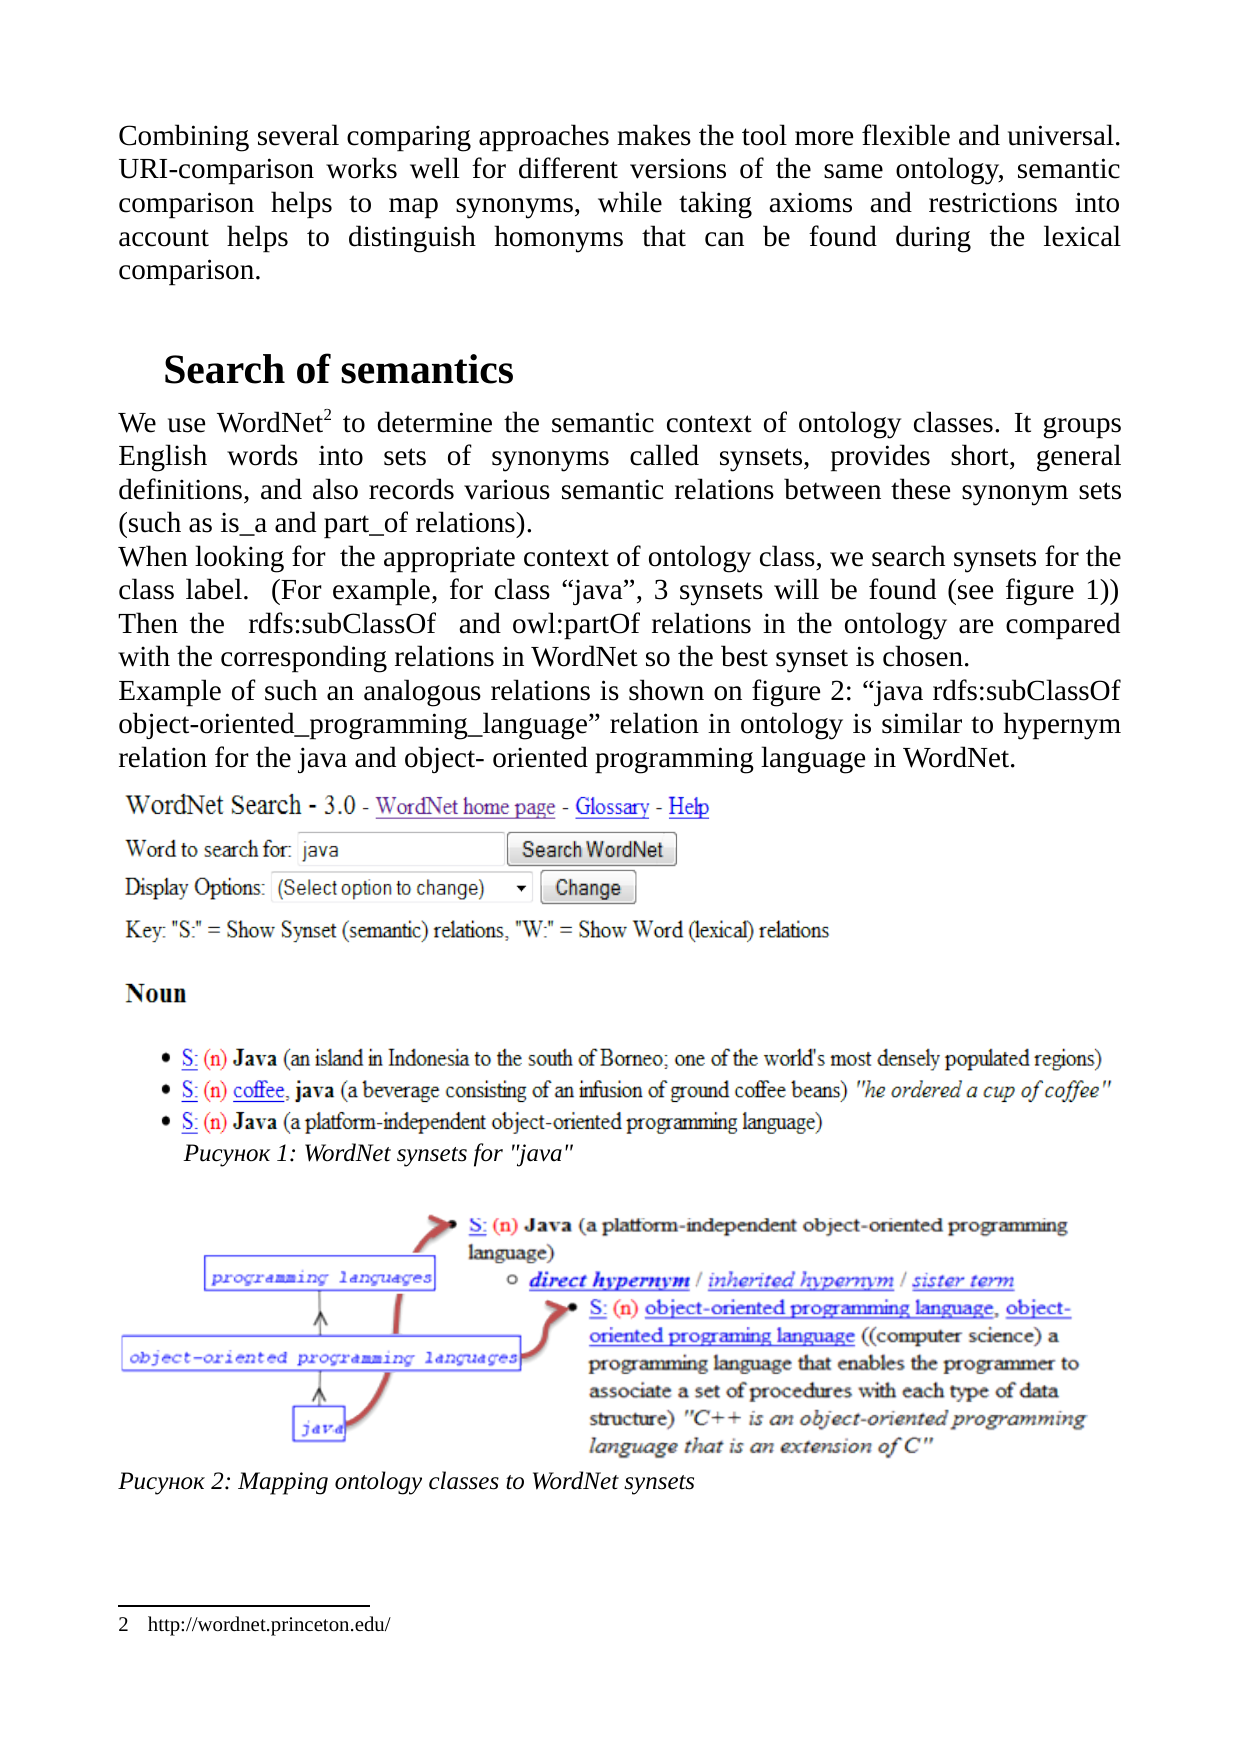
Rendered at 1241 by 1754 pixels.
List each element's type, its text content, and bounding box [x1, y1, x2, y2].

text Рисунок 1: WordNet synsets for "java" [184, 1139, 1056, 1167]
text Combining several comparing approaches makes the tool more flexible and universal. URI-comparison works well for different versions of the same ontology, semantic comparison helps to map synonyms, while taking axioms and restrictions into account helps to distinguish homonyms that can be found during the lexical comparison. [118, 118, 1122, 286]
subtitle Search of semantics [118, 344, 1122, 392]
text We use WordNet to determine the semantic context of ontology classes. It groups English words into sets of synonyms called synsets, provides short, general definitions, and also records various semantic relations between these synonym sets (such as is_a and part_of relations). [118, 405, 1122, 539]
text http://wordnet.princeton.edu/ [118, 1612, 1122, 1636]
picture [120, 786, 1116, 1139]
picture [118, 1213, 1123, 1466]
text Рисунок 2: Mapping ontology classes to WordNet synsets [118, 1466, 1122, 1494]
text When looking for the appropriate context of ontology class, we search synsets for the class label. (For example, for class “java”, 3 synsets will be found (see figure 1)) Then the rdfs:subClassOf and owl:partOf relations in the ontology are compared with the corresponding relations in WordNet so the best synset is chosen. [118, 539, 1122, 673]
text Example of such an analogous relations is shown on figure 2: “java rdfs:subClassOf object-oriented_programming_language” relation in ontology is similar to hypernym relation for the java and object- oriented programming language in WordNet. [118, 673, 1122, 774]
